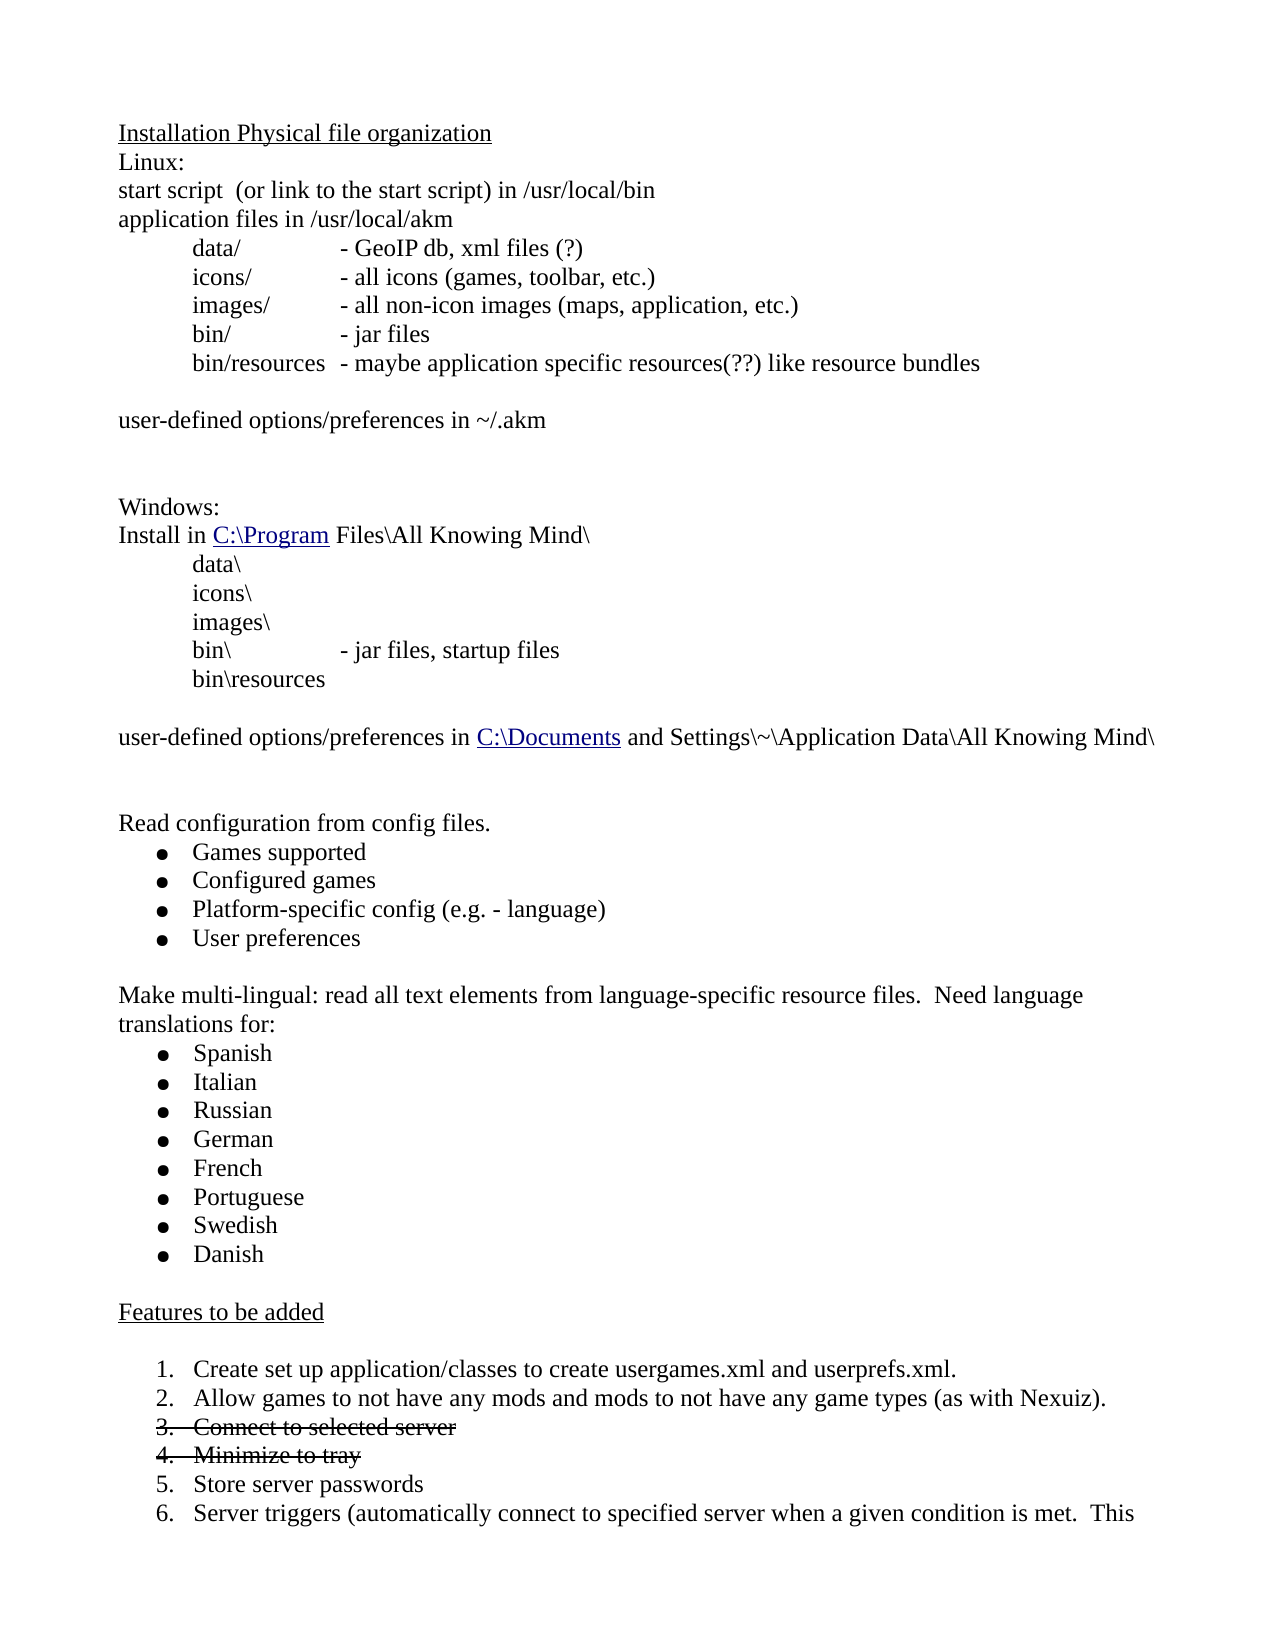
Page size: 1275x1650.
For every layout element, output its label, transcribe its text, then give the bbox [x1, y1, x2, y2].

text images/ - all non-icon images (maps, application, etc.) [118, 291, 1157, 319]
list Swedish [156, 1211, 1157, 1239]
list Russian [156, 1096, 1157, 1124]
list Connect to selected server [156, 1412, 1157, 1441]
list Games supported [154, 837, 1157, 866]
list French [156, 1153, 1157, 1182]
list Minimize to tray [156, 1441, 1157, 1469]
text icons/ - all icons (games, toolbar, etc.) [118, 262, 1157, 291]
text Read configuration from config files. [118, 808, 1157, 837]
text bin/resources - maybe application specific resources(??) like resource bundles [118, 348, 1157, 377]
list Portuguese [156, 1182, 1157, 1211]
text images\ [118, 607, 1157, 636]
list Configured games [154, 866, 1157, 894]
text Windows: [118, 492, 1157, 521]
list Italian [156, 1067, 1157, 1096]
text user-defined options/preferences in ~/.akm [118, 406, 1157, 434]
list Platform-specific config (e.g. - language) [154, 894, 1157, 923]
text Installation Physical file organization [118, 118, 1157, 147]
text Linux: [118, 147, 1157, 176]
list Spanish [156, 1038, 1157, 1067]
text bin\ - jar files, startup files [118, 636, 1157, 664]
text start script (or link to the start script) in /usr/local/bin [118, 176, 1157, 204]
text bin/ - jar files [118, 319, 1157, 348]
text data/ - GeoIP db, xml files (?) [118, 233, 1157, 262]
list Server triggers (automatically connect to specified server when a given condition is met. This [156, 1498, 1157, 1527]
text icons\ [118, 578, 1157, 607]
text application files in /usr/local/akm [118, 204, 1157, 233]
text Make multi-lingual: read all text elements from language-specific resource files. Need language translations for: [118, 981, 1157, 1038]
list German [156, 1124, 1157, 1153]
list User preferences [154, 923, 1157, 952]
text Features to be added [118, 1297, 1157, 1326]
text Install in C:\Program Files\All Knowing Mind\ [118, 521, 1157, 549]
list Create set up application/classes to create usergames.xml and userprefs.xml. [156, 1354, 1157, 1383]
list Danish [156, 1239, 1157, 1268]
text user-defined options/preferences in C:\Documents and Settings\~\Application Data\All Knowing Mind\ [118, 722, 1157, 751]
list Allow games to not have any mods and mods to not have any game types (as with Nexuiz). [156, 1383, 1157, 1412]
text bin\resources [118, 664, 1157, 693]
text data\ [118, 549, 1157, 578]
list Store server passwords [156, 1469, 1157, 1498]
